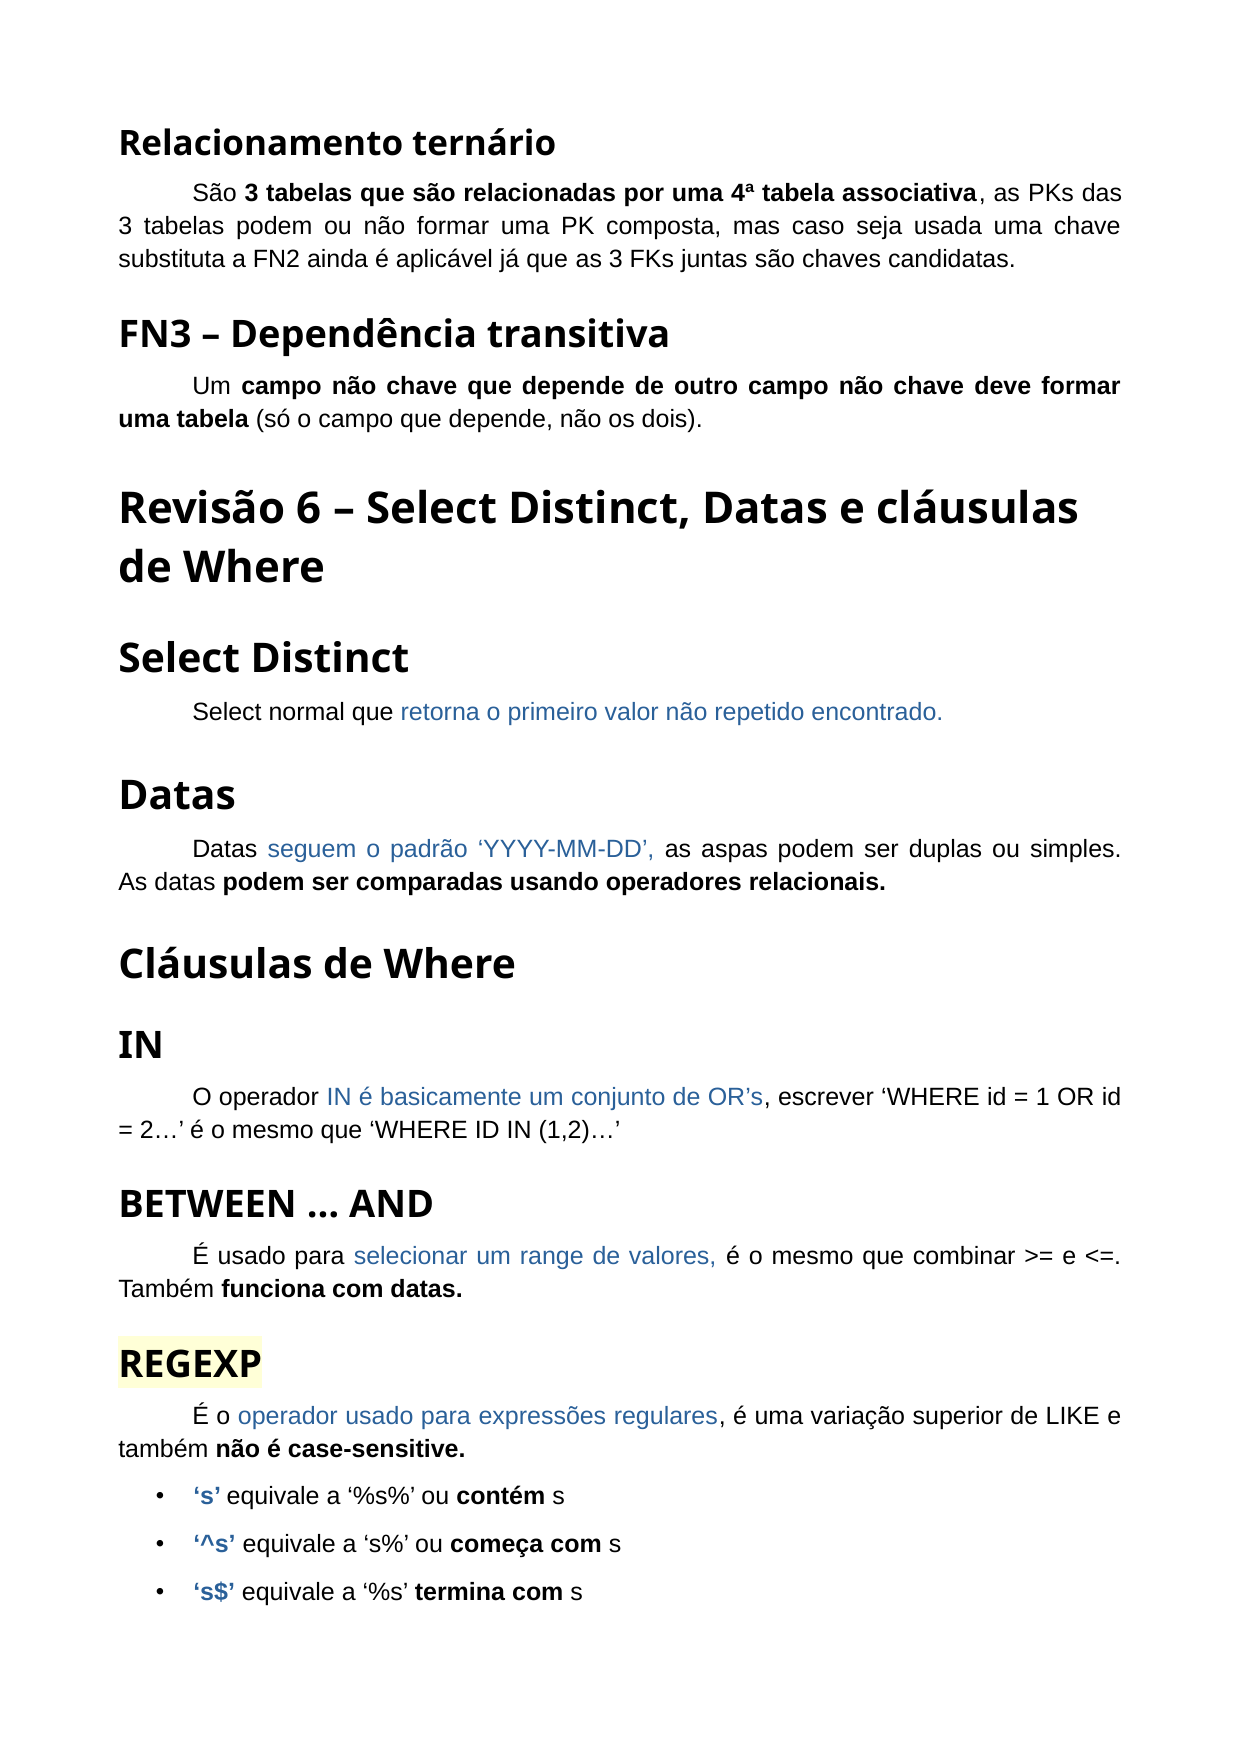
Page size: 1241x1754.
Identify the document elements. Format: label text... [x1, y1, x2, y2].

text Um campo não chave que depende de outro campo não chave deve formar uma tabela (só o campo que depende, não os dois). [118, 371, 1122, 432]
text É usado para selecionar um range de valores, é o mesmo que combinar >= e <=. Também funciona com datas. [118, 1241, 1122, 1303]
text O operador IN é basicamente um conjunto de OR’s, escrever ‘WHERE id = 1 OR id = 2…’ é o mesmo que ‘WHERE ID IN (1,2)…’ [118, 1082, 1122, 1144]
subtitle Cláusulas de Where [118, 935, 1122, 991]
subtitle BETWEEN … AND [118, 1177, 1122, 1229]
list ‘s’ equivale a ‘%s%’ ou contém s [156, 1481, 1122, 1510]
subtitle REGEXP [118, 1336, 1122, 1388]
subtitle FN3 – Dependência transitiva [118, 307, 1122, 358]
subtitle Revisão 6 – Select Distinct, Datas e cláusulas de Where [118, 476, 1122, 596]
subtitle IN [118, 1018, 1122, 1069]
list ‘s$’ equivale a ‘%s’ termina com s [156, 1577, 1122, 1606]
text São 3 tabelas que são relacionadas por uma 4ª tabela associativa, as PKs das 3 tabelas podem ou não formar uma PK composta, mas caso seja usada uma chave substituta a FN2 ainda é aplicável já que as 3 FKs juntas são chaves candidatas. [118, 178, 1122, 273]
subtitle Datas [118, 765, 1122, 821]
list ‘^s’ equivale a ‘s%’ ou começa com s [156, 1529, 1122, 1558]
text É o operador usado para expressões regulares, é uma variação superior de LIKE e também não é case-sensitive. [118, 1401, 1122, 1462]
text Select normal que retorna o primeiro valor não repetido encontrado. [118, 697, 1122, 726]
subtitle Select Distinct [118, 629, 1122, 684]
subtitle Relacionamento ternário [118, 118, 1122, 166]
text Datas seguem o padrão ‘YYYY-MM-DD’, as aspas podem ser duplas ou simples. As datas podem ser comparadas usando operadores relacionais. [118, 833, 1122, 895]
